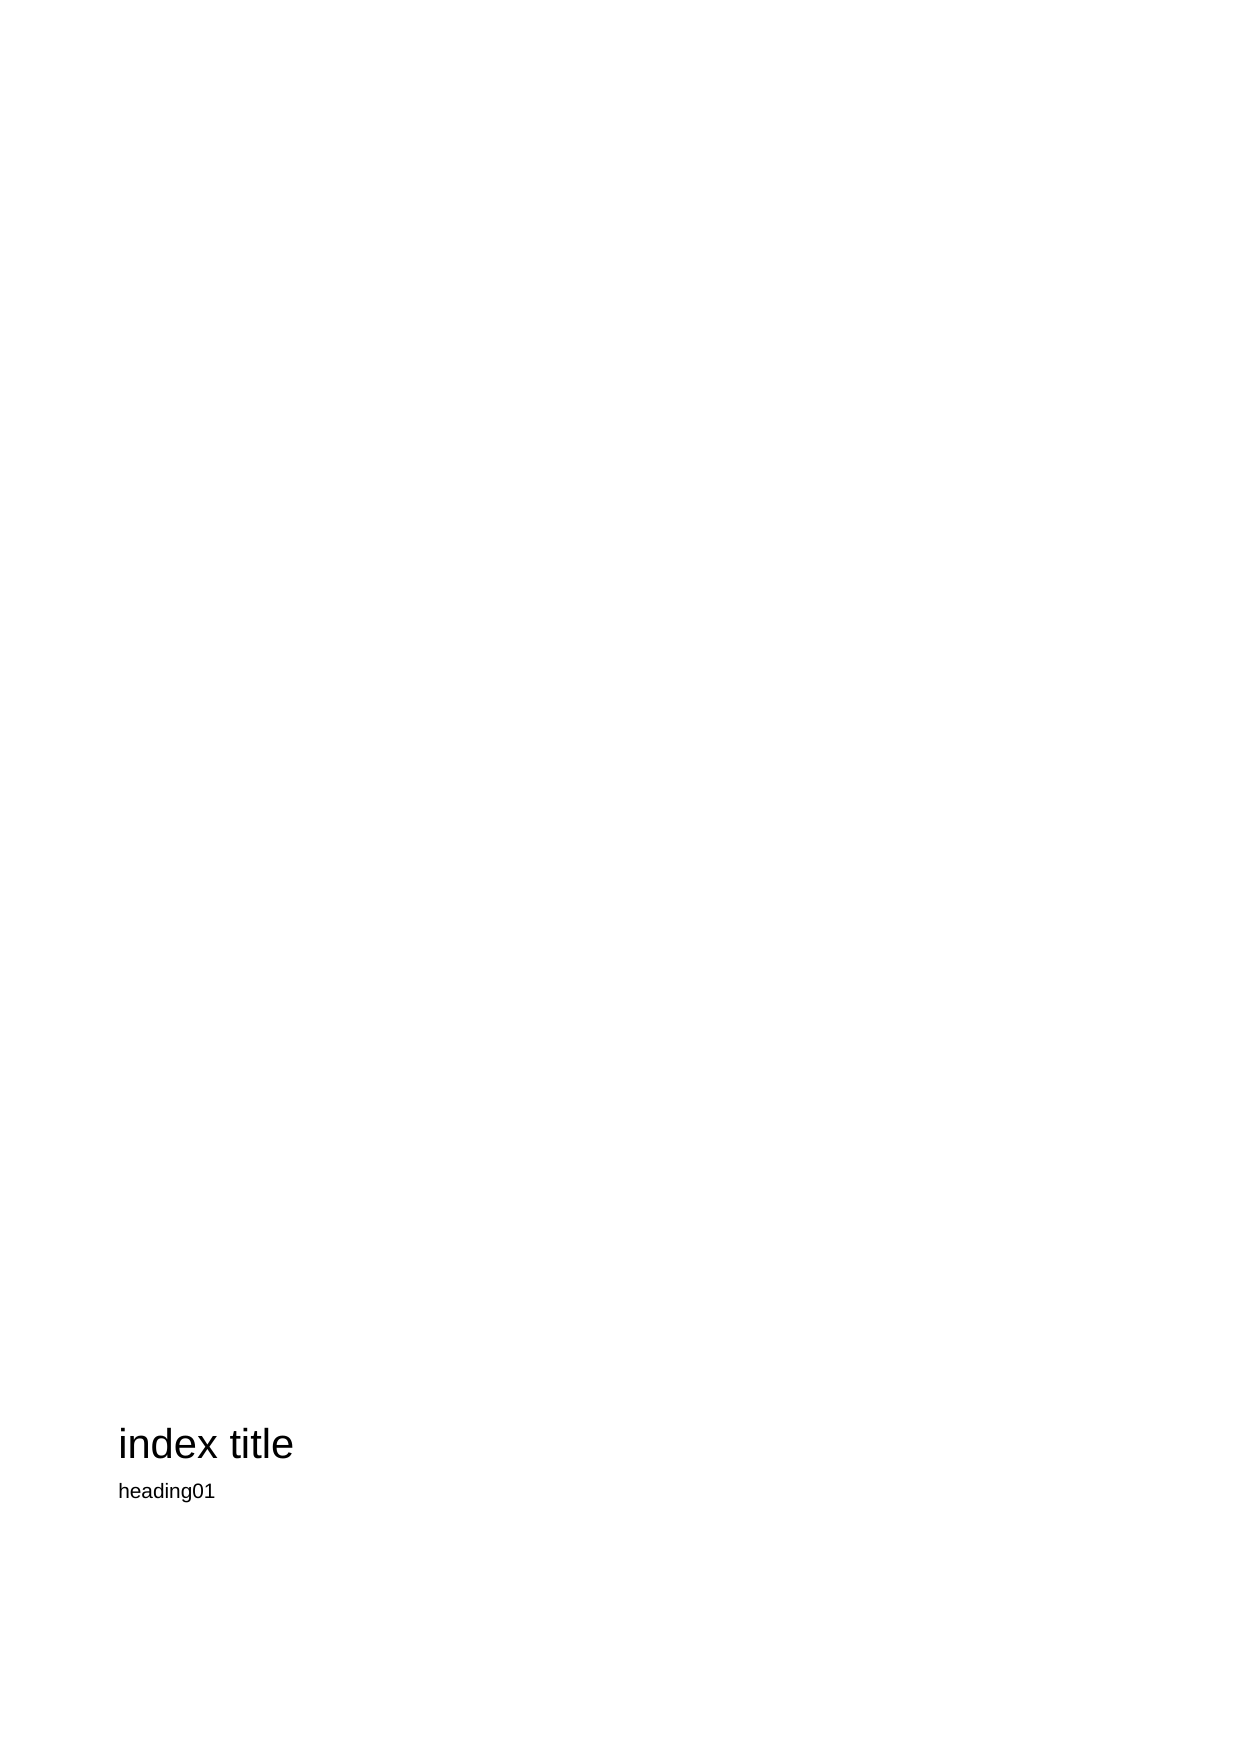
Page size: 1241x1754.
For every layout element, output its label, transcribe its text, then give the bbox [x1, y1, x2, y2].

text heading01 [118, 1479, 1122, 1503]
title index title [118, 1419, 1122, 1467]
